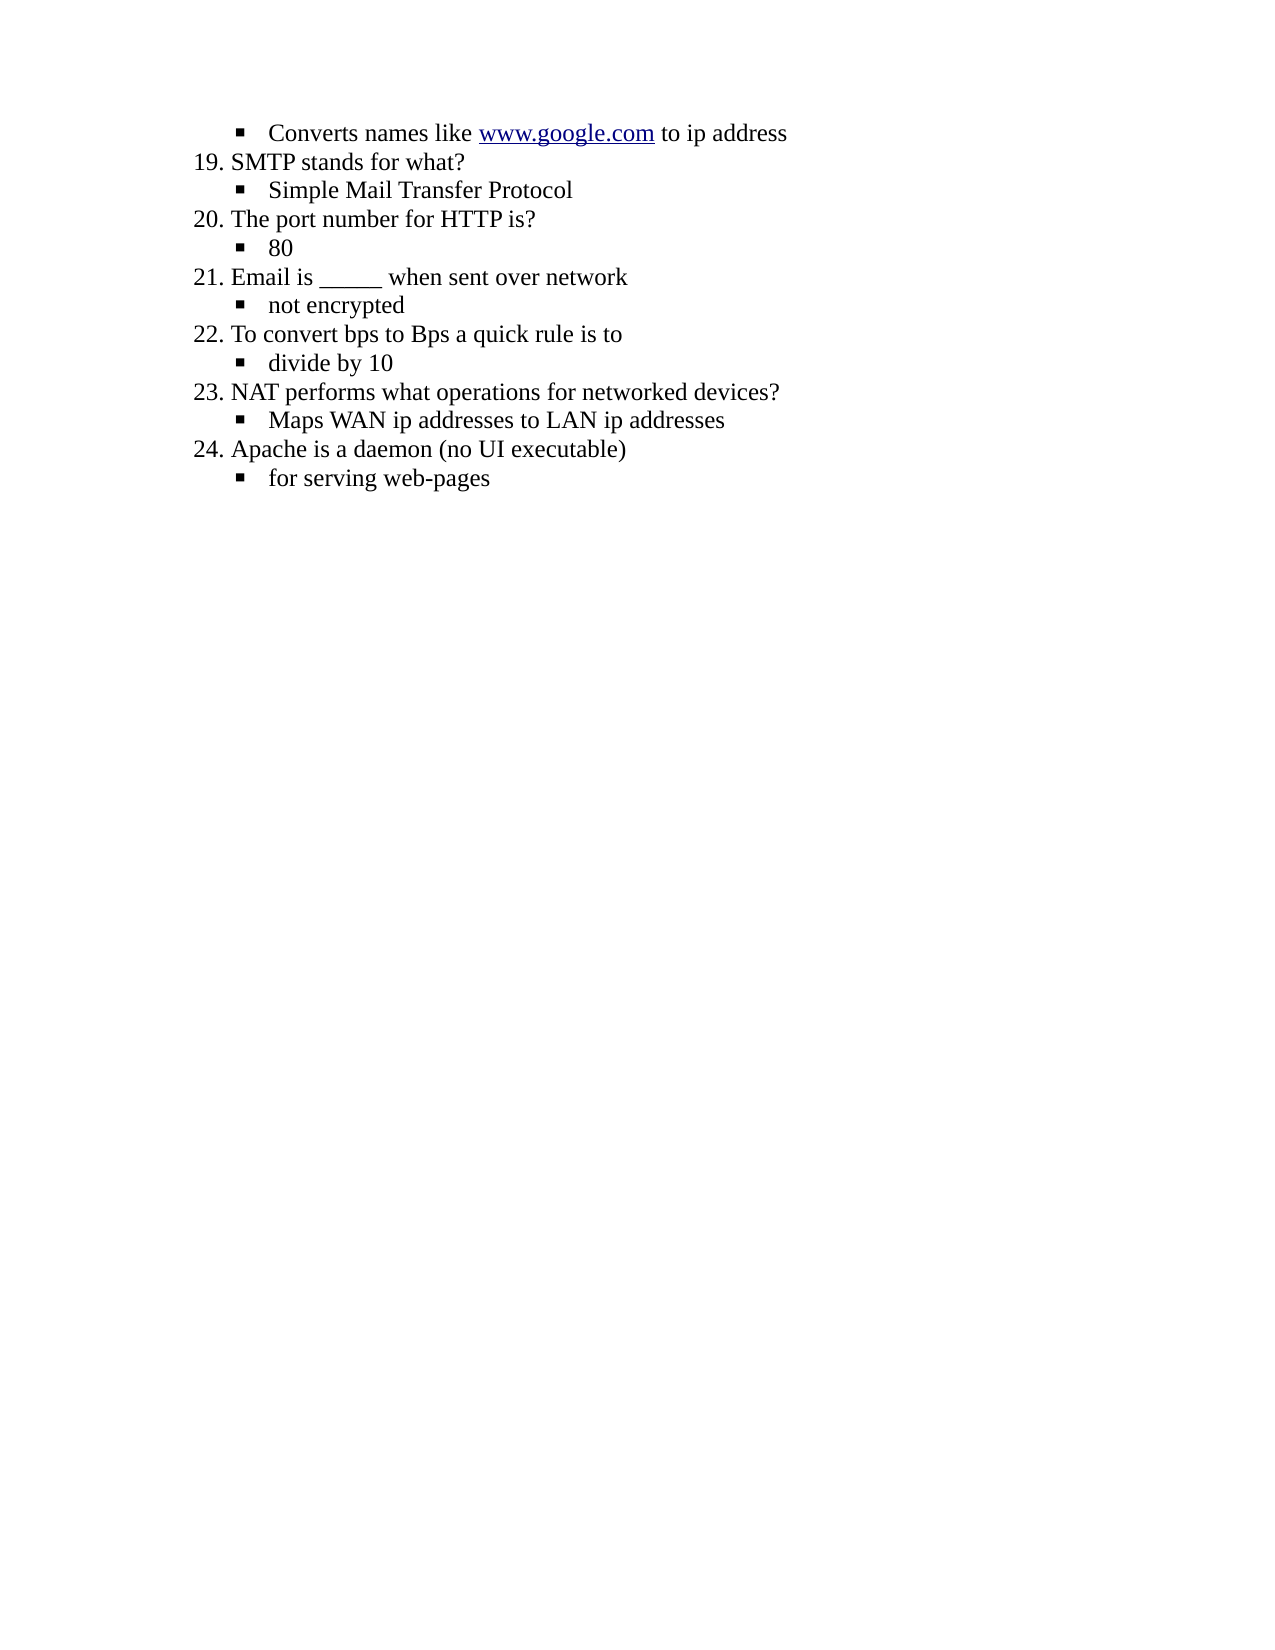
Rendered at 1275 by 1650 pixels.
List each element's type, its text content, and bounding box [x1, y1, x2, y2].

list Apache is a daemon (no UI executable) [193, 434, 1157, 463]
list The port number for HTTP is? [193, 204, 1157, 233]
list for serving web-pages [231, 463, 1157, 492]
list Email is _____ when sent over network [193, 262, 1157, 291]
list Maps WAN ip addresses to LAN ip addresses [231, 406, 1157, 434]
list divide by 10 [231, 348, 1157, 377]
list NAT performs what operations for networked devices? [193, 377, 1157, 406]
list not encrypted [231, 291, 1157, 319]
list SMTP stands for what? [193, 147, 1157, 176]
list Converts names like www.google.com to ip address [231, 118, 1157, 147]
list 80 [231, 233, 1157, 262]
list To convert bps to Bps a quick rule is to [193, 319, 1157, 348]
list Simple Mail Transfer Protocol [231, 176, 1157, 204]
